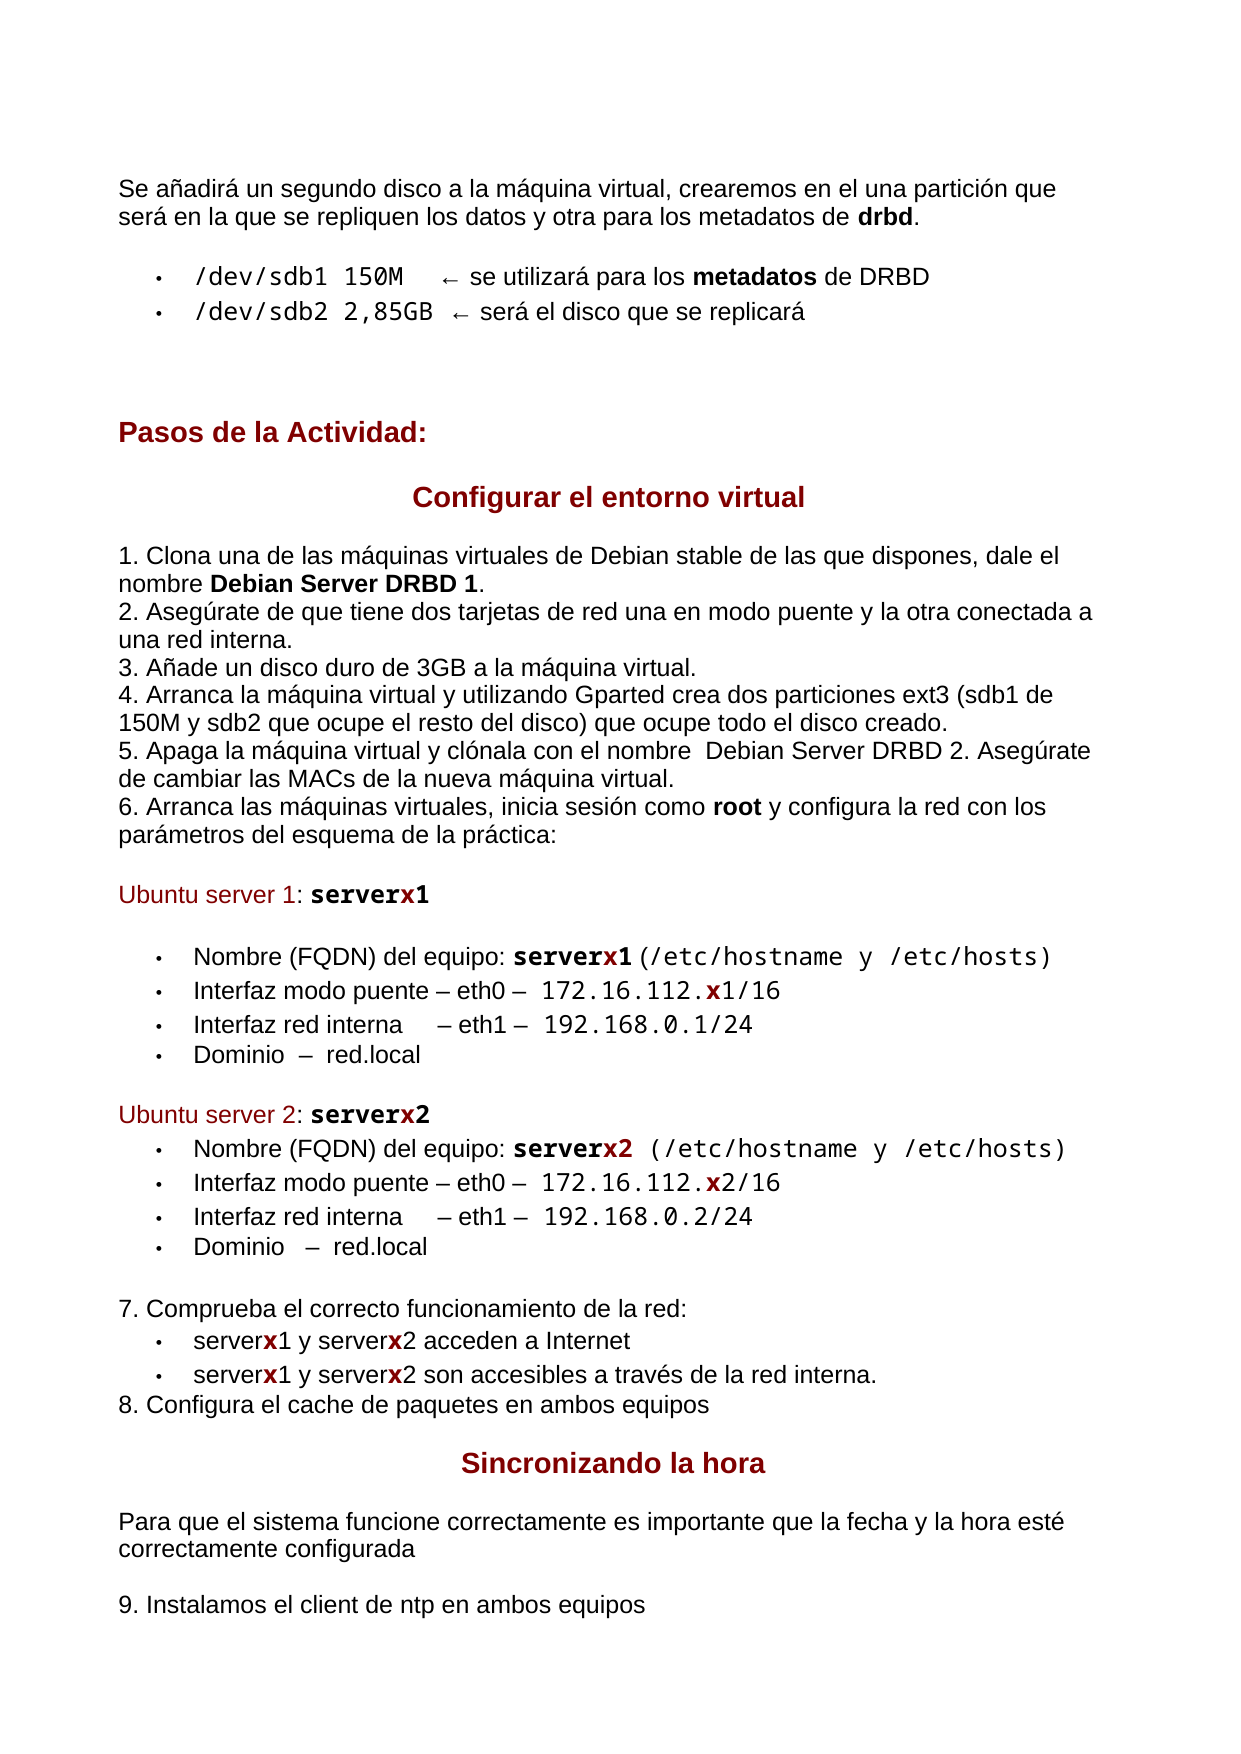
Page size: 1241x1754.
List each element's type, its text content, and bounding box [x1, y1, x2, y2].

list Interfaz modo puente – eth0 – 172.16.112.x1/16 [156, 973, 1108, 1007]
text Se añadirá un segundo disco a la máquina virtual, crearemos en el una partición que será en la que se repliquen los datos y otra para los metadatos de drbd. [118, 175, 1108, 231]
text 1. Clona una de las máquinas virtuales de Debian stable de las que dispones, dale el nombre Debian Server DRBD 1. [118, 542, 1108, 598]
text Sincronizando la hora [118, 1447, 1108, 1479]
list Dominio – red.local [156, 1233, 1108, 1261]
text 8. Configura el cache de paquetes en ambos equipos [118, 1391, 1108, 1419]
text Ubuntu server 1: serverx1 [118, 877, 1108, 911]
text 7. Comprueba el correcto funcionamiento de la red: [118, 1295, 1108, 1323]
list Dominio – red.local [156, 1041, 1108, 1069]
text 6. Arranca las máquinas virtuales, inicia sesión como root y configura la red con los parámetros del esquema de la práctica: [118, 793, 1108, 849]
list Interfaz modo puente – eth0 – 172.16.112.x2/16 [156, 1165, 1108, 1199]
text Para que el sistema funcione correctamente es importante que la fecha y la hora esté correctamente configurada [118, 1507, 1108, 1563]
list serverx1 y serverx2 son accesibles a través de la red interna. [156, 1357, 1108, 1391]
list Nombre (FQDN) del equipo: serverx1 (/etc/hostname y /etc/hosts) [156, 939, 1108, 973]
text 2. Asegúrate de que tiene dos tarjetas de red una en modo puente y la otra conectada a una red interna. [118, 598, 1108, 653]
list /dev/sdb2 2,85GB ← será el disco que se replicará [156, 293, 1108, 327]
text 4. Arranca la máquina virtual y utilizando Gparted crea dos particiones ext3 (sdb1 de 150M y sdb2 que ocupe el resto del disco) que ocupe todo el disco creado. [118, 681, 1108, 737]
list serverx1 y serverx2 acceden a Internet [156, 1323, 1108, 1357]
list Interfaz red interna – eth1 – 192.168.0.2/24 [156, 1199, 1108, 1233]
text 5. Apaga la máquina virtual y clónala con el nombre Debian Server DRBD 2. Asegúrate de cambiar las MACs de la nueva máquina virtual. [118, 737, 1108, 793]
text 3. Añade un disco duro de 3GB a la máquina virtual. [118, 653, 1108, 681]
list Interfaz red interna – eth1 – 192.168.0.1/24 [156, 1007, 1108, 1041]
list /dev/sdb1 150M ← se utilizará para los metadatos de DRBD [156, 259, 1108, 293]
text 9. Instalamos el client de ntp en ambos equipos [118, 1591, 1108, 1619]
text Configurar el entorno virtual [118, 481, 1108, 514]
text Ubuntu server 2: serverx2 [118, 1097, 1108, 1131]
text Pasos de la Actividad: [118, 416, 1108, 449]
list Nombre (FQDN) del equipo: serverx2 (/etc/hostname y /etc/hosts) [156, 1131, 1108, 1165]
